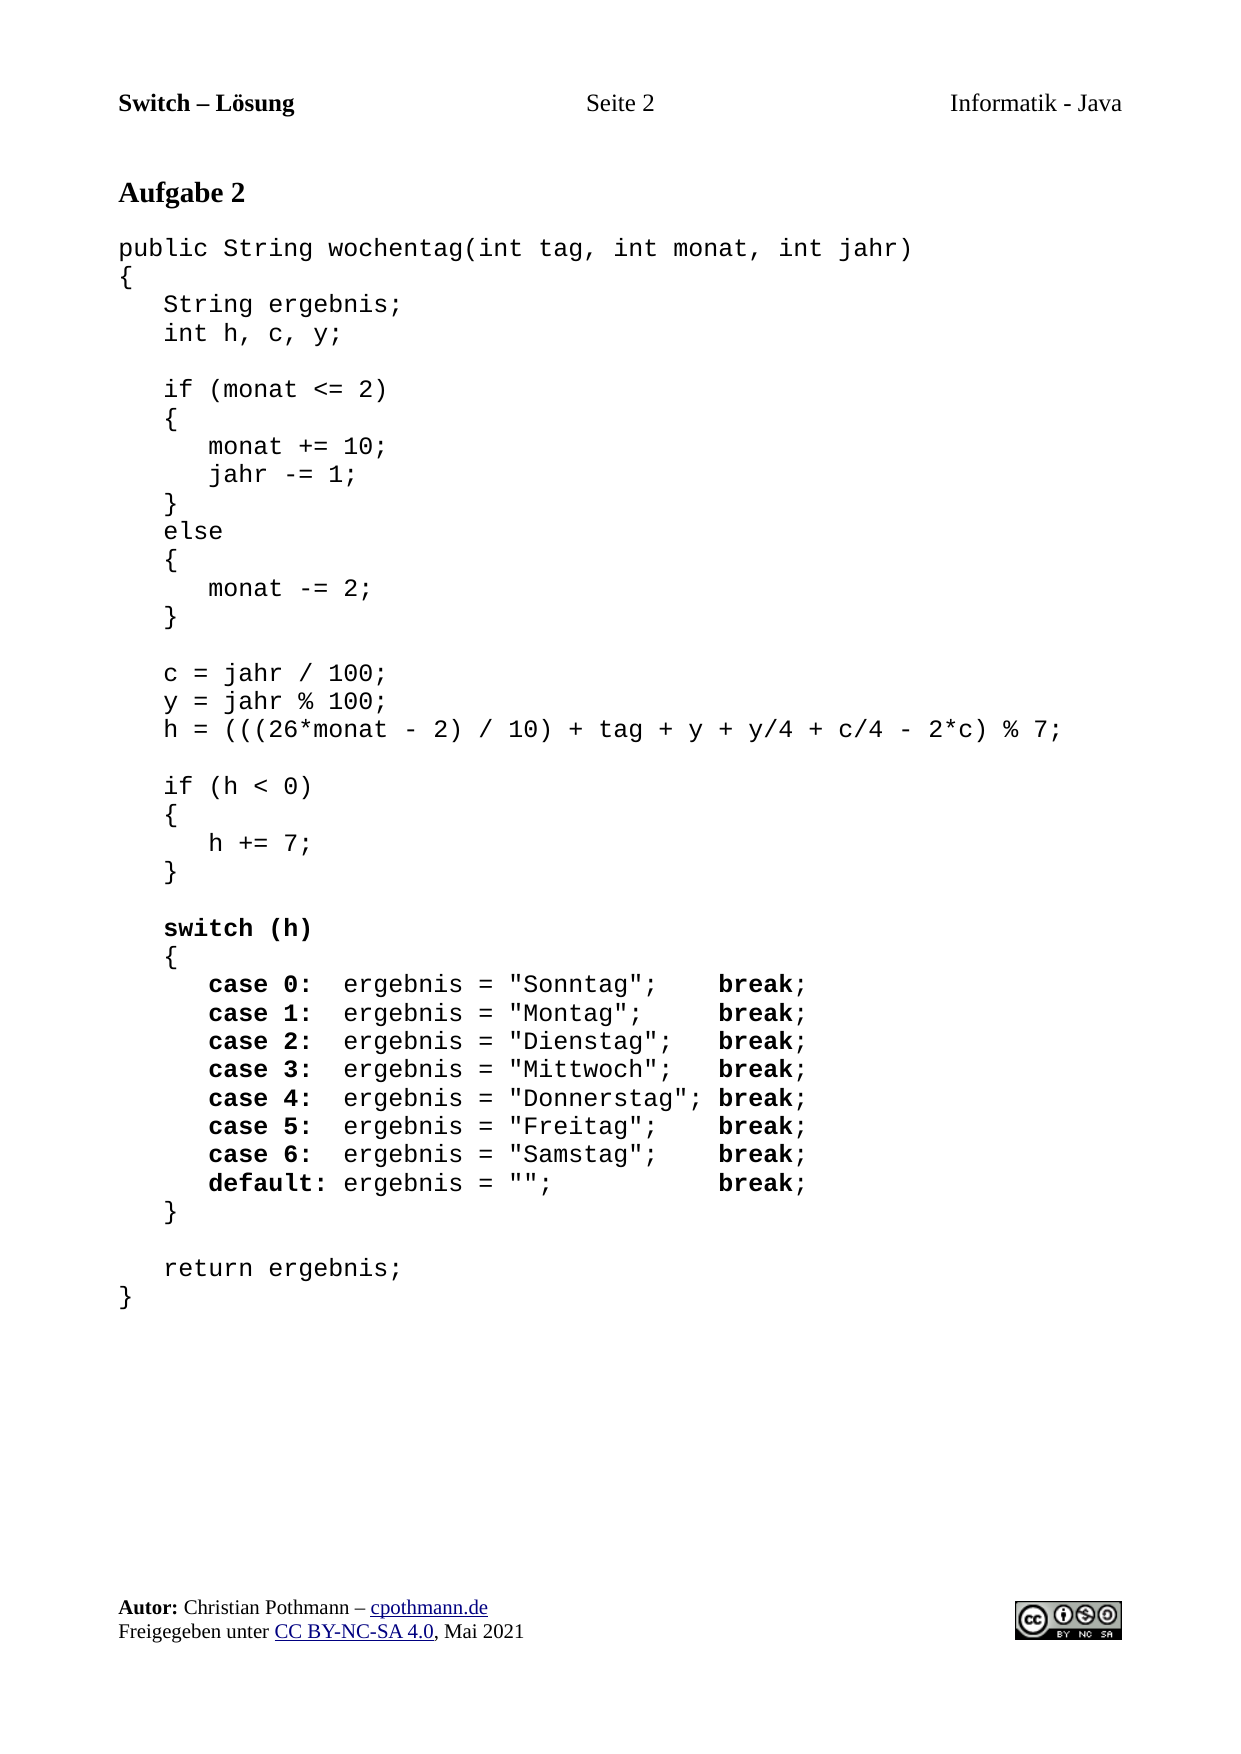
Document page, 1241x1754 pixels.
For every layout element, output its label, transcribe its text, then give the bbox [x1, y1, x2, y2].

picture [1015, 1601, 1122, 1640]
text Freigegeben unter CC BY-NC-SA 4.0, Mai 2021 [118, 1619, 1122, 1643]
text Aufgabe 2 [118, 176, 1122, 209]
text public String wochentag(int tag, int monat, int jahr) { String ergebnis; int h, c, y; if (monat <= 2) { monat += 10; jahr -= 1; } else { monat -= 2; } c = jahr / 100; y = jahr % 100; h = (((26*monat - 2) / 10) + tag + y + y/4 + c/4 - 2*c) % 7; if (h < 0) { h += 7; } switch (h) { case 0: ergebnis = "Sonntag"; break; case 1: ergebnis = "Montag"; break; case 2: ergebnis = "Dienstag"; break; case 3: ergebnis = "Mittwoch"; break; case 4: ergebnis = "Donnerstag"; break; case 5: ergebnis = "Freitag"; break; case 6: ergebnis = "Samstag"; break; default: ergebnis = ""; break; } return ergebnis; } [118, 235, 1122, 1312]
text Autor: Christian Pothmann – cpothmann.de [118, 1595, 1122, 1619]
